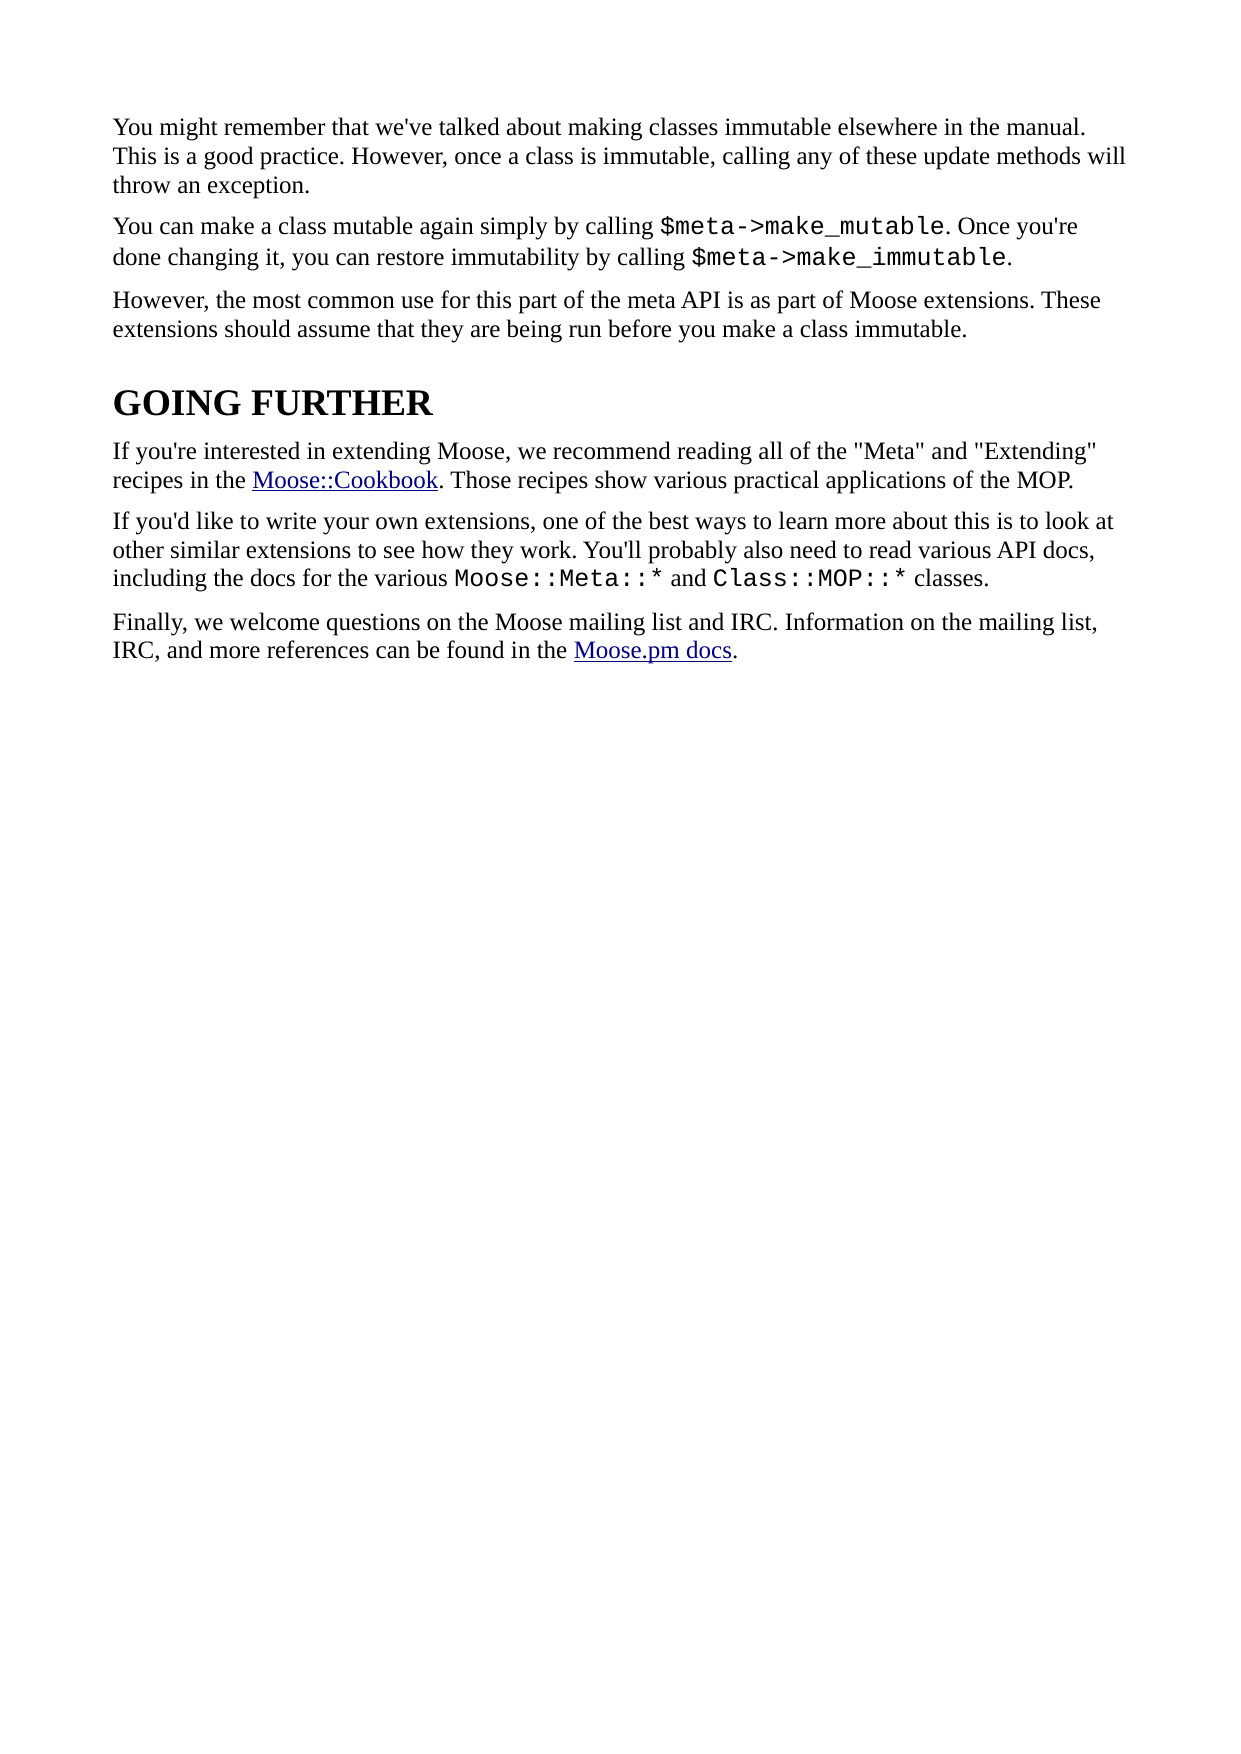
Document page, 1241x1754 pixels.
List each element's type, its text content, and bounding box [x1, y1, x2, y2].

subtitle GOING FURTHER [112, 380, 1128, 423]
text If you're interested in extending Moose, we recommend reading all of the "Meta" and "Extending" recipes in the Moose::Cookbook. Those recipes show various practical applications of the MOP. [112, 436, 1128, 493]
text However, the most common use for this part of the meta API is as part of Moose extensions. These extensions should assume that they are being run before you make a class immutable. [112, 285, 1128, 343]
text You can make a class mutable again simply by calling $meta->make_mutable. Once you're done changing it, you can restore immutability by calling $meta->make_immutable. [112, 211, 1128, 273]
text Finally, we welcome questions on the Moose mailing list and IRC. Information on the mailing list, IRC, and more references can be found in the Moose.pm docs. [112, 607, 1128, 664]
text You might remember that we've talked about making classes immutable elsewhere in the manual. This is a good practice. However, once a class is immutable, calling any of these update methods will throw an exception. [112, 112, 1128, 199]
text If you'd like to write your own extensions, one of the best ways to learn more about this is to look at other similar extensions to see how they work. You'll probably also need to read various API docs, including the docs for the various Moose::Meta::* and Class::MOP::* classes. [112, 506, 1128, 594]
